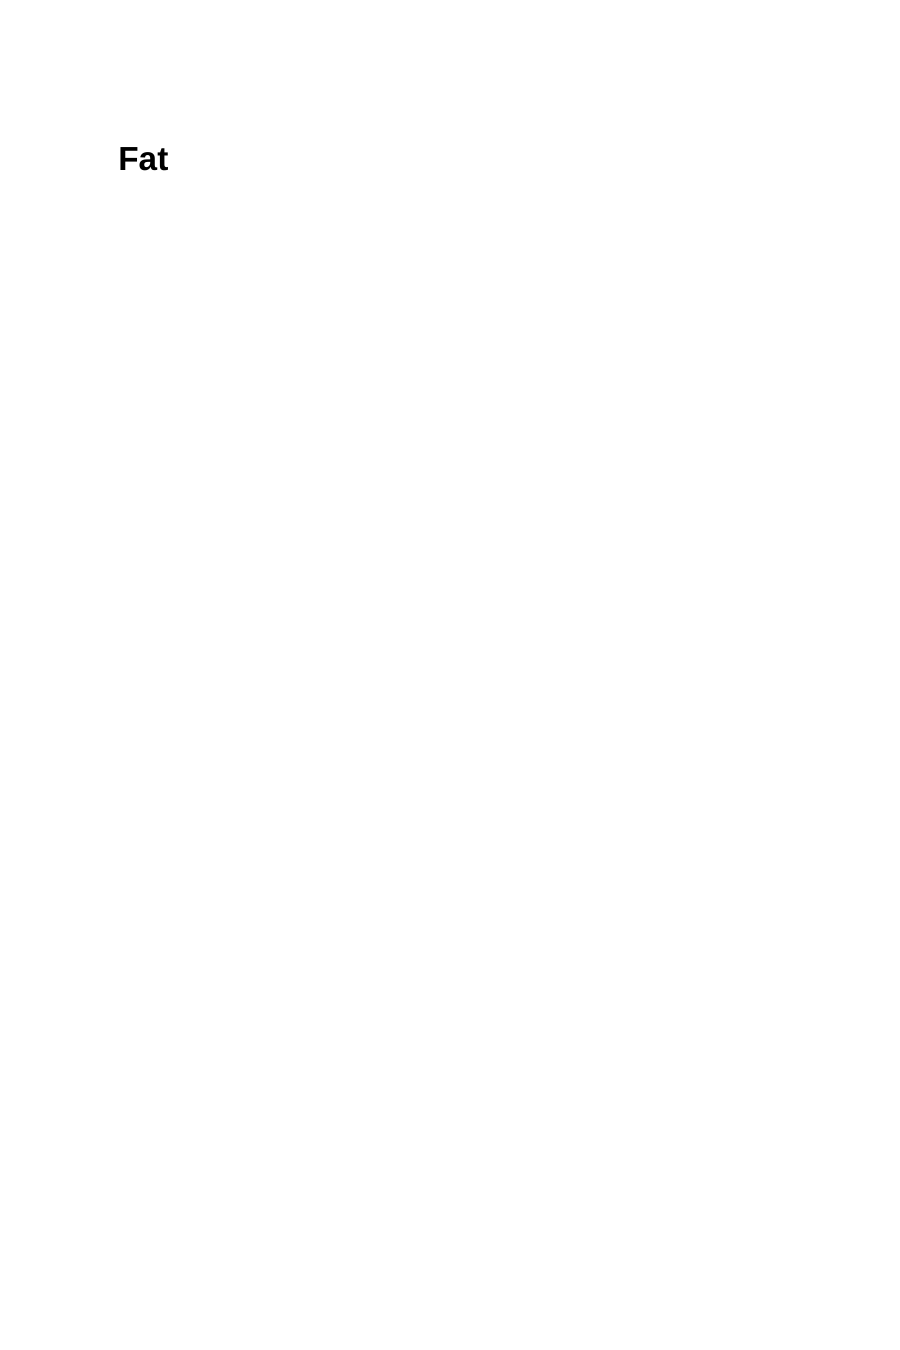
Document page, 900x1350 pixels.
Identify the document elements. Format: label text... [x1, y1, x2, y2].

subtitle Fat [118, 139, 782, 177]
